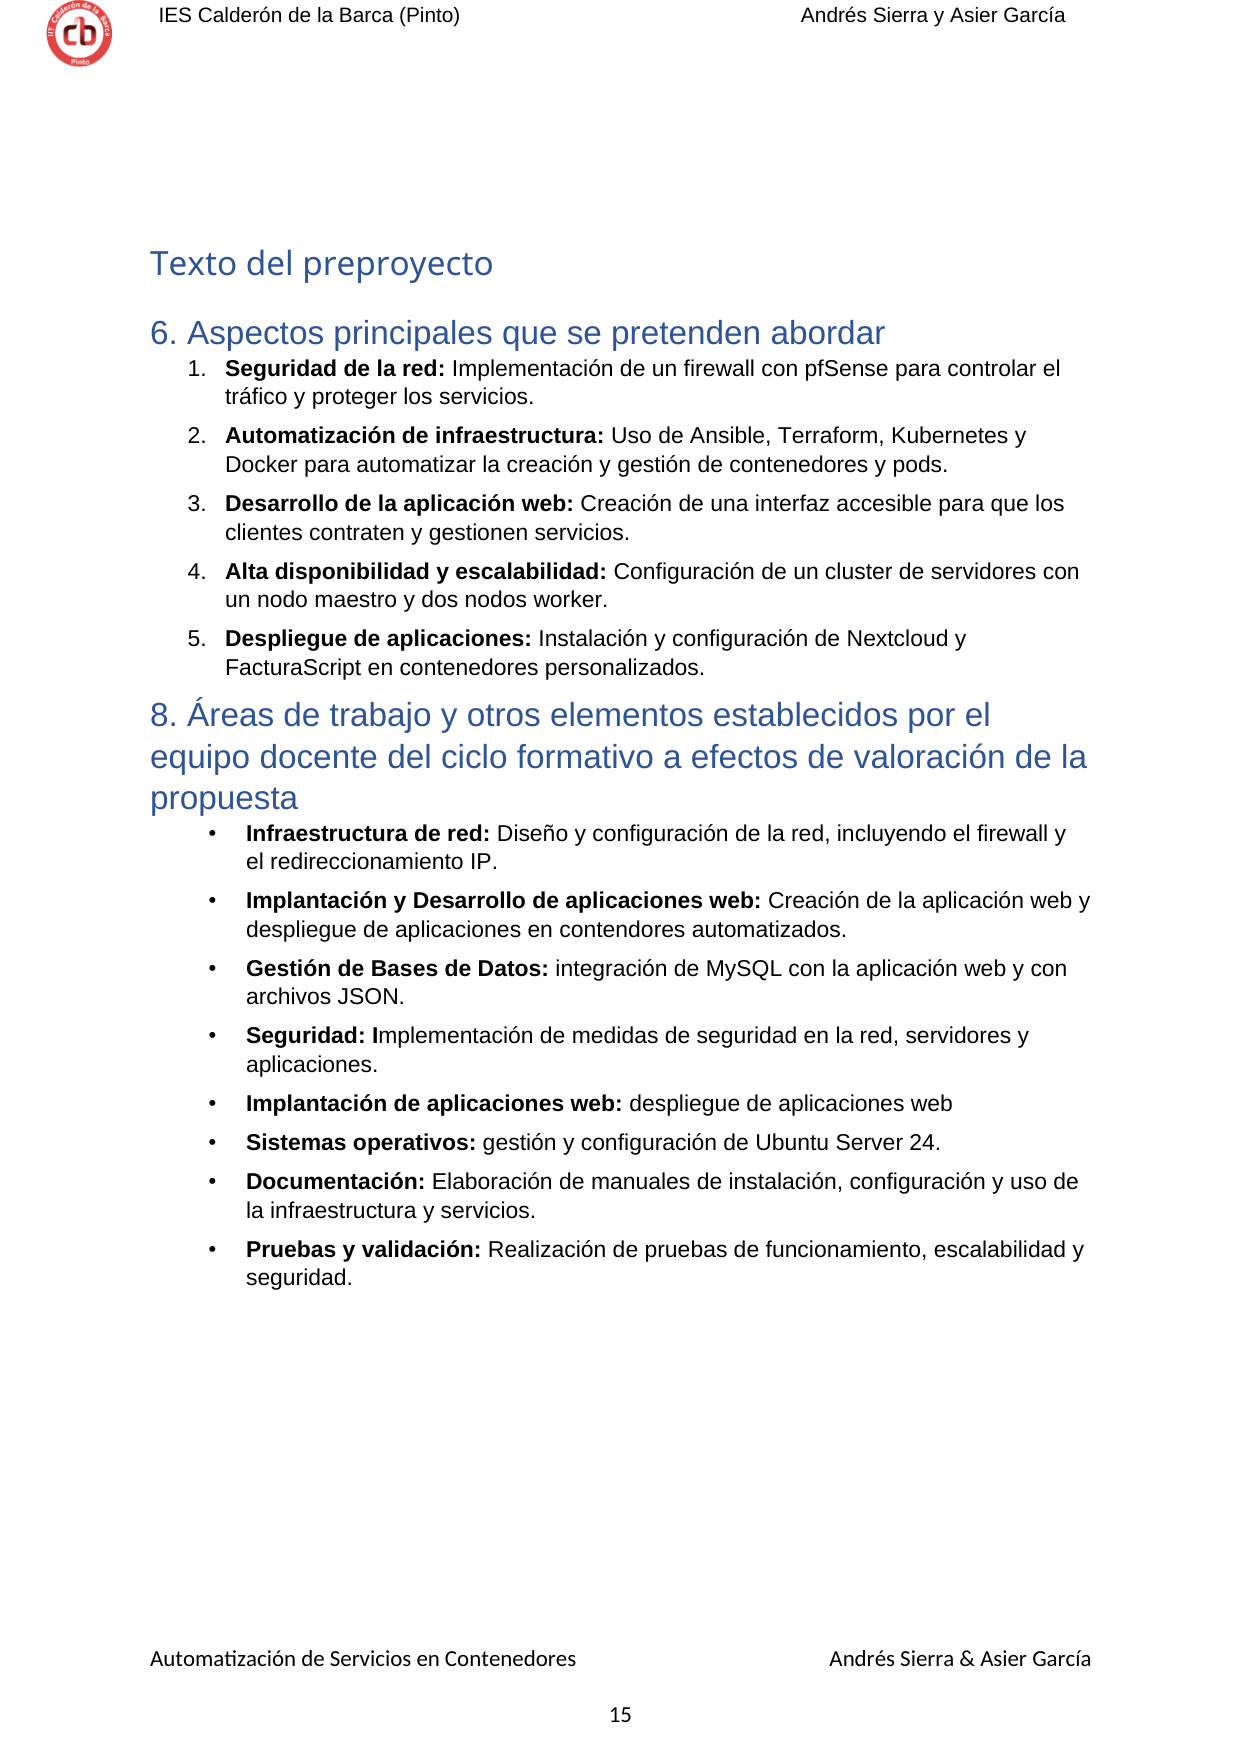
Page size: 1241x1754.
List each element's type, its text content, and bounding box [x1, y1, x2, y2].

list Infraestructura de red: Diseño y configuración de la red, incluyendo el firewall y el redireccionamiento IP. [208, 819, 1090, 874]
list Despliegue de aplicaciones: Instalación y configuración de Nextcloud y FacturaScript en contenedores personalizados. [187, 625, 1090, 680]
subtitle 8. Áreas de trabajo y otros elementos establecidos por el equipo docente del ciclo formativo a efectos de valoración de la propuesta [150, 695, 1090, 817]
picture [46, 0, 113, 67]
subtitle 6. Aspectos principales que se pretenden abordar [150, 313, 1090, 352]
list Implantación de aplicaciones web: despliegue de aplicaciones web [208, 1090, 1090, 1116]
list Implantación y Desarrollo de aplicaciones web: Creación de la aplicación web y despliegue de aplicaciones en contendores automatizados. [208, 887, 1090, 942]
list Gestión de Bases de Datos: integración de MySQL con la aplicación web y con archivos JSON. [208, 955, 1090, 1009]
list Automatización de infraestructura: Uso de Ansible, Terraform, Kubernetes y Docker para automatizar la creación y gestión de contenedores y pods. [187, 422, 1090, 477]
list Alta disponibilidad y escalabilidad: Configuración de un cluster de servidores con un nodo maestro y dos nodos worker. [187, 558, 1090, 612]
list Seguridad de la red: Implementación de un firewall con pfSense para controlar el tráfico y proteger los servicios. [187, 355, 1090, 409]
list Documentación: Elaboración de manuales de instalación, configuración y uso de la infraestructura y servicios. [208, 1168, 1090, 1223]
list Pruebas y validación: Realización de pruebas de funcionamiento, escalabilidad y seguridad. [208, 1236, 1090, 1291]
subtitle Texto del preproyecto [150, 239, 1090, 285]
list Desarrollo de la aplicación web: Creación de una interfaz accesible para que los clientes contraten y gestionen servicios. [187, 490, 1090, 545]
list Seguridad: Implementación de medidas de seguridad en la red, servidores y aplicaciones. [208, 1022, 1090, 1077]
list Sistemas operativos: gestión y configuración de Ubuntu Server 24. [208, 1129, 1090, 1156]
